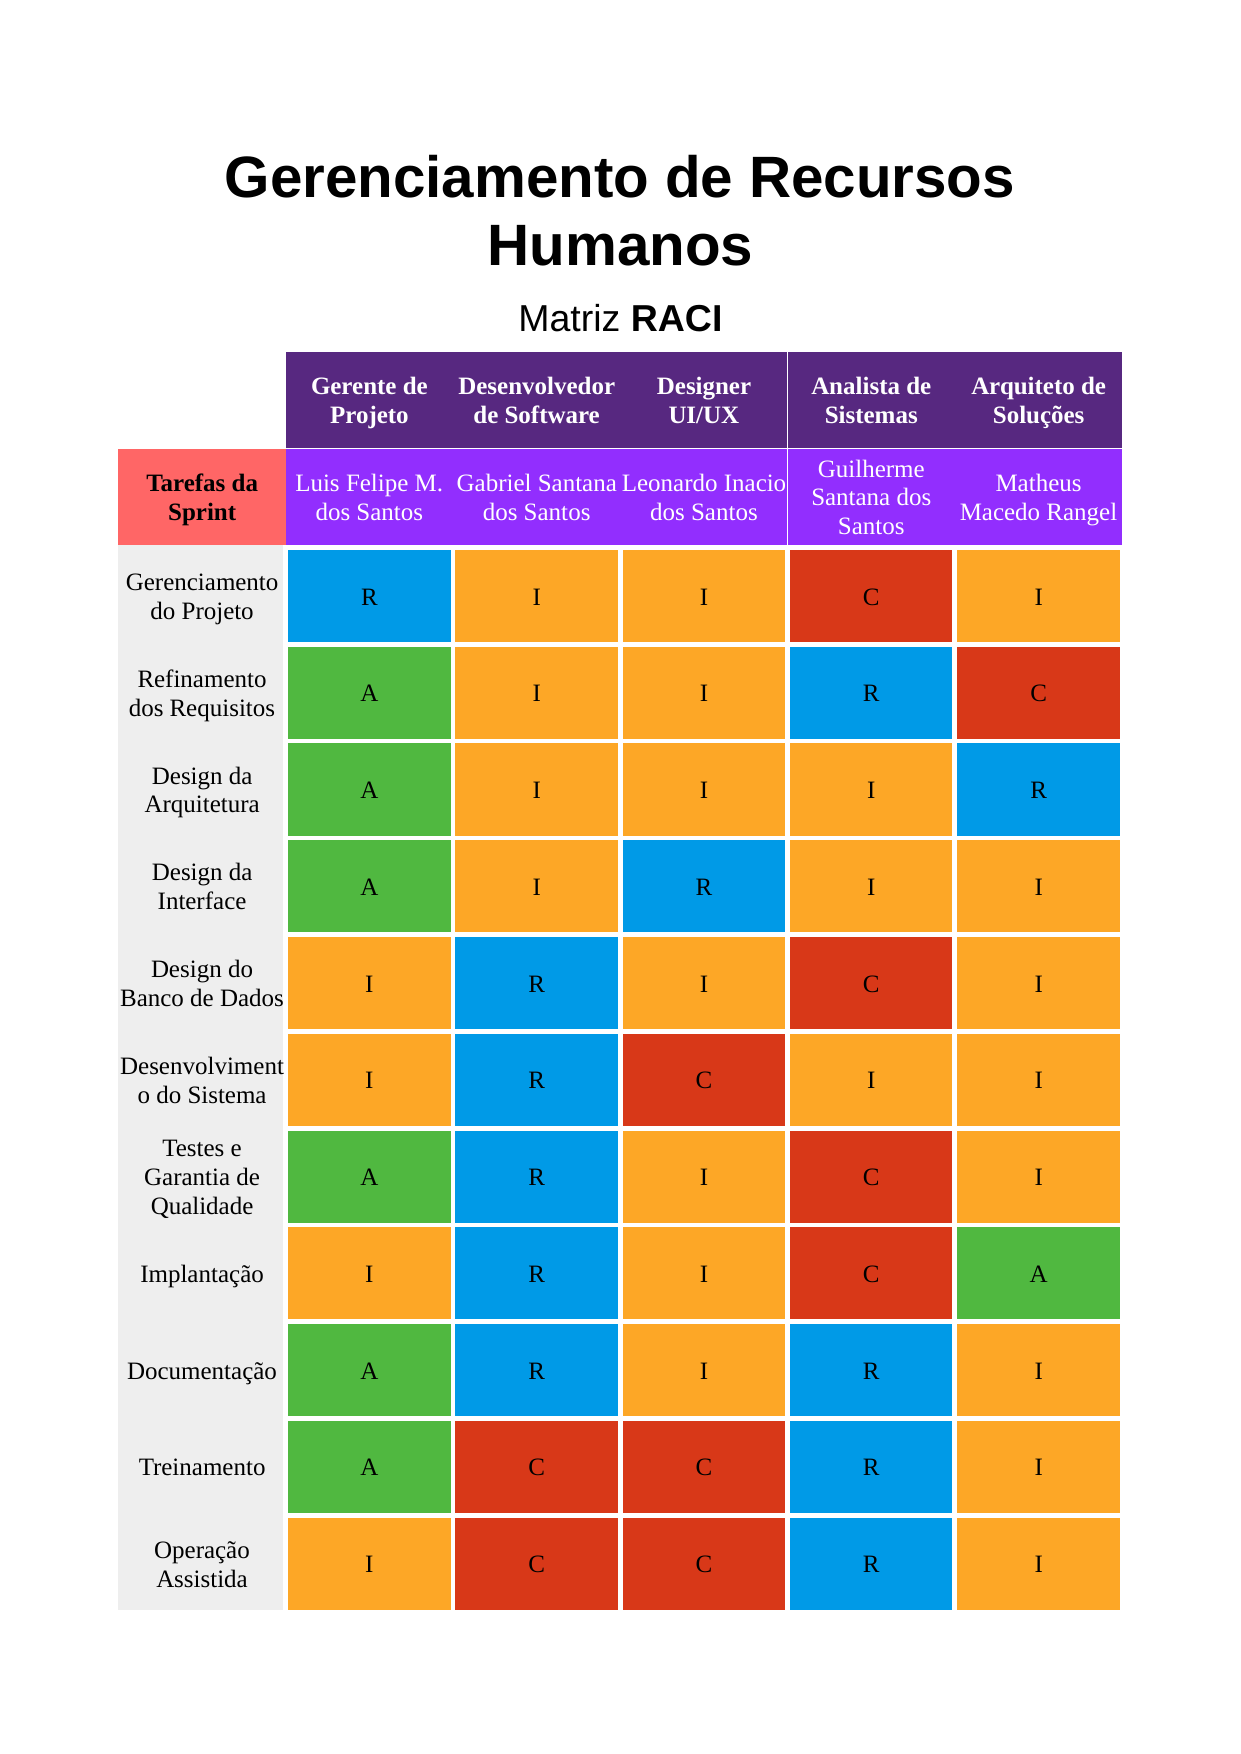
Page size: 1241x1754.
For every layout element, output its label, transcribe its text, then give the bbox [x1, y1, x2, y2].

title Gerenciamento de Recursos Humanos [118, 143, 1122, 277]
table_cell R [455, 937, 618, 1029]
table_cell I [623, 937, 785, 1029]
table_cell R [957, 743, 1120, 836]
table_cell A [288, 1421, 451, 1513]
table_header Desenvolvedor de Software [453, 352, 620, 448]
table_cell A [288, 1131, 451, 1223]
table_cell C [790, 1227, 952, 1319]
table_cell I [957, 1324, 1120, 1416]
table_header Arquiteto de Soluções [955, 352, 1122, 448]
table_cell A [288, 743, 451, 836]
table_cell I [957, 1518, 1120, 1610]
table_cell I [455, 647, 618, 739]
table_cell I [623, 1324, 785, 1416]
table_cell Design do Banco de Dados [118, 932, 283, 1029]
table_cell C [455, 1518, 618, 1610]
table_cell I [790, 743, 952, 836]
table_header Designer UI/UX [620, 352, 787, 448]
table_cell I [790, 840, 952, 932]
subtitle Matriz RACI [118, 296, 1122, 339]
table_cell I [455, 840, 618, 932]
table_cell I [623, 1227, 785, 1319]
table_cell Gerenciamento do Projeto [118, 545, 283, 642]
table_header Analista de Sistemas [788, 352, 955, 448]
table_cell I [957, 550, 1120, 642]
table_cell R [790, 1421, 952, 1513]
table_cell R [623, 840, 785, 932]
table_cell Guilherme Santana dos Santos [788, 449, 955, 545]
table_cell Treinamento [118, 1416, 283, 1513]
table_cell C [790, 1131, 952, 1223]
table_cell Implantação [118, 1223, 283, 1319]
table_cell Refinamento dos Requisitos [118, 642, 283, 739]
table_cell R [790, 1518, 952, 1610]
table_cell I [288, 937, 451, 1029]
table_cell C [957, 647, 1120, 739]
table_cell I [623, 550, 785, 642]
table_cell I [957, 937, 1120, 1029]
table_cell R [455, 1131, 618, 1223]
table_cell I [957, 1421, 1120, 1513]
table_cell R [288, 550, 451, 642]
table_cell C [455, 1421, 618, 1513]
table_cell Design da Arquitetura [118, 739, 283, 836]
table_cell Leonardo Inacio dos Santos [620, 449, 787, 545]
table_cell C [790, 550, 952, 642]
table_cell Testes e Garantia de Qualidade [118, 1126, 283, 1223]
table_cell I [455, 743, 618, 836]
table_cell Gabriel Santana dos Santos [453, 449, 620, 545]
table_cell I [957, 1131, 1120, 1223]
table_cell R [790, 1324, 952, 1416]
table_cell A [957, 1227, 1120, 1319]
table_cell R [455, 1324, 618, 1416]
table_cell A [288, 647, 451, 739]
table_header Gerente de Projeto [286, 352, 453, 448]
table_cell R [455, 1227, 618, 1319]
table_cell I [455, 550, 618, 642]
table_cell Operação Assistida [118, 1513, 283, 1610]
table_cell C [790, 937, 952, 1029]
table_cell Tarefas da Sprint [118, 449, 286, 545]
table_cell I [790, 1034, 952, 1126]
table_cell I [957, 840, 1120, 932]
table_cell I [288, 1227, 451, 1319]
table_cell I [623, 1131, 785, 1223]
table_cell I [288, 1034, 451, 1126]
table_cell I [623, 647, 785, 739]
table_cell Documentação [118, 1319, 283, 1416]
table_cell C [623, 1518, 785, 1610]
table_cell C [623, 1034, 785, 1126]
table_header [118, 352, 286, 448]
table_cell R [790, 647, 952, 739]
table_cell Design da Interface [118, 836, 283, 932]
table_cell C [623, 1421, 785, 1513]
table_cell A [288, 840, 451, 932]
table_cell I [957, 1034, 1120, 1126]
table_cell A [288, 1324, 451, 1416]
table_cell Desenvolvimento do Sistema [118, 1029, 283, 1126]
table_cell Luis Felipe M. dos Santos [286, 449, 453, 545]
table_cell I [623, 743, 785, 836]
table_cell R [455, 1034, 618, 1126]
table_cell Matheus Macedo Rangel [955, 449, 1122, 545]
table_cell I [288, 1518, 451, 1610]
